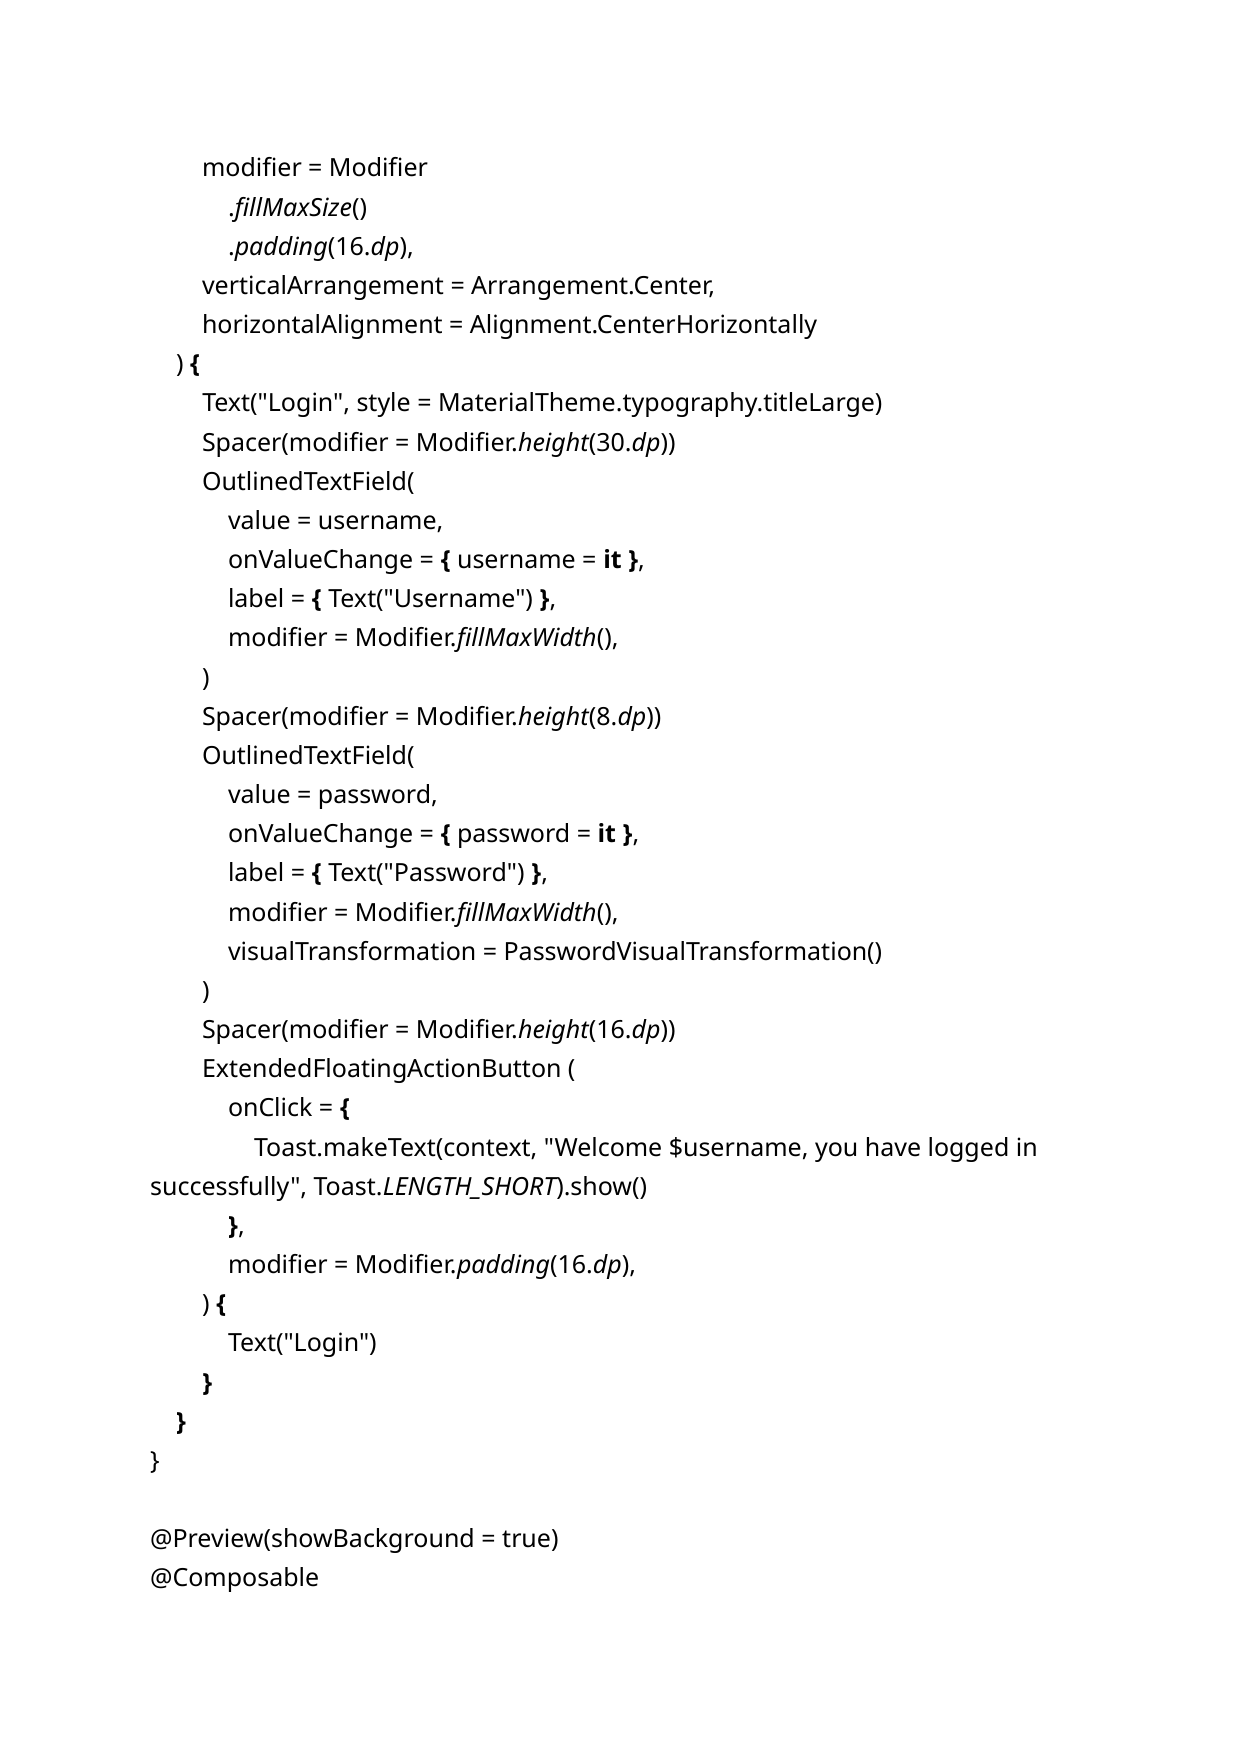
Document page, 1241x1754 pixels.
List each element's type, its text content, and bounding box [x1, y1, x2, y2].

text modifier = Modifier .fillMaxSize() .padding(16.dp), verticalArrangement = Arrangement.Center, horizontalAlignment = Alignment.CenterHorizontally ) { Text("Login", style = MaterialTheme.typography.titleLarge) Spacer(modifier = Modifier.height(30.dp)) OutlinedTextField( value = username, onValueChange = { username = it }, label = { Text("Username") }, modifier = Modifier.fillMaxWidth(), ) Spacer(modifier = Modifier.height(8.dp)) OutlinedTextField( value = password, onValueChange = { password = it }, label = { Text("Password") }, modifier = Modifier.fillMaxWidth(), visualTransformation = PasswordVisualTransformation() ) Spacer(modifier = Modifier.height(16.dp)) ExtendedFloatingActionButton ( onClick = { Toast.makeText(context, "Welcome $username, you have logged in successfully", Toast.LENGTH_SHORT).show() }, modifier = Modifier.padding(16.dp), ) { Text("Login") } } } @Preview(showBackground = true) @Composable [150, 150, 1090, 1594]
